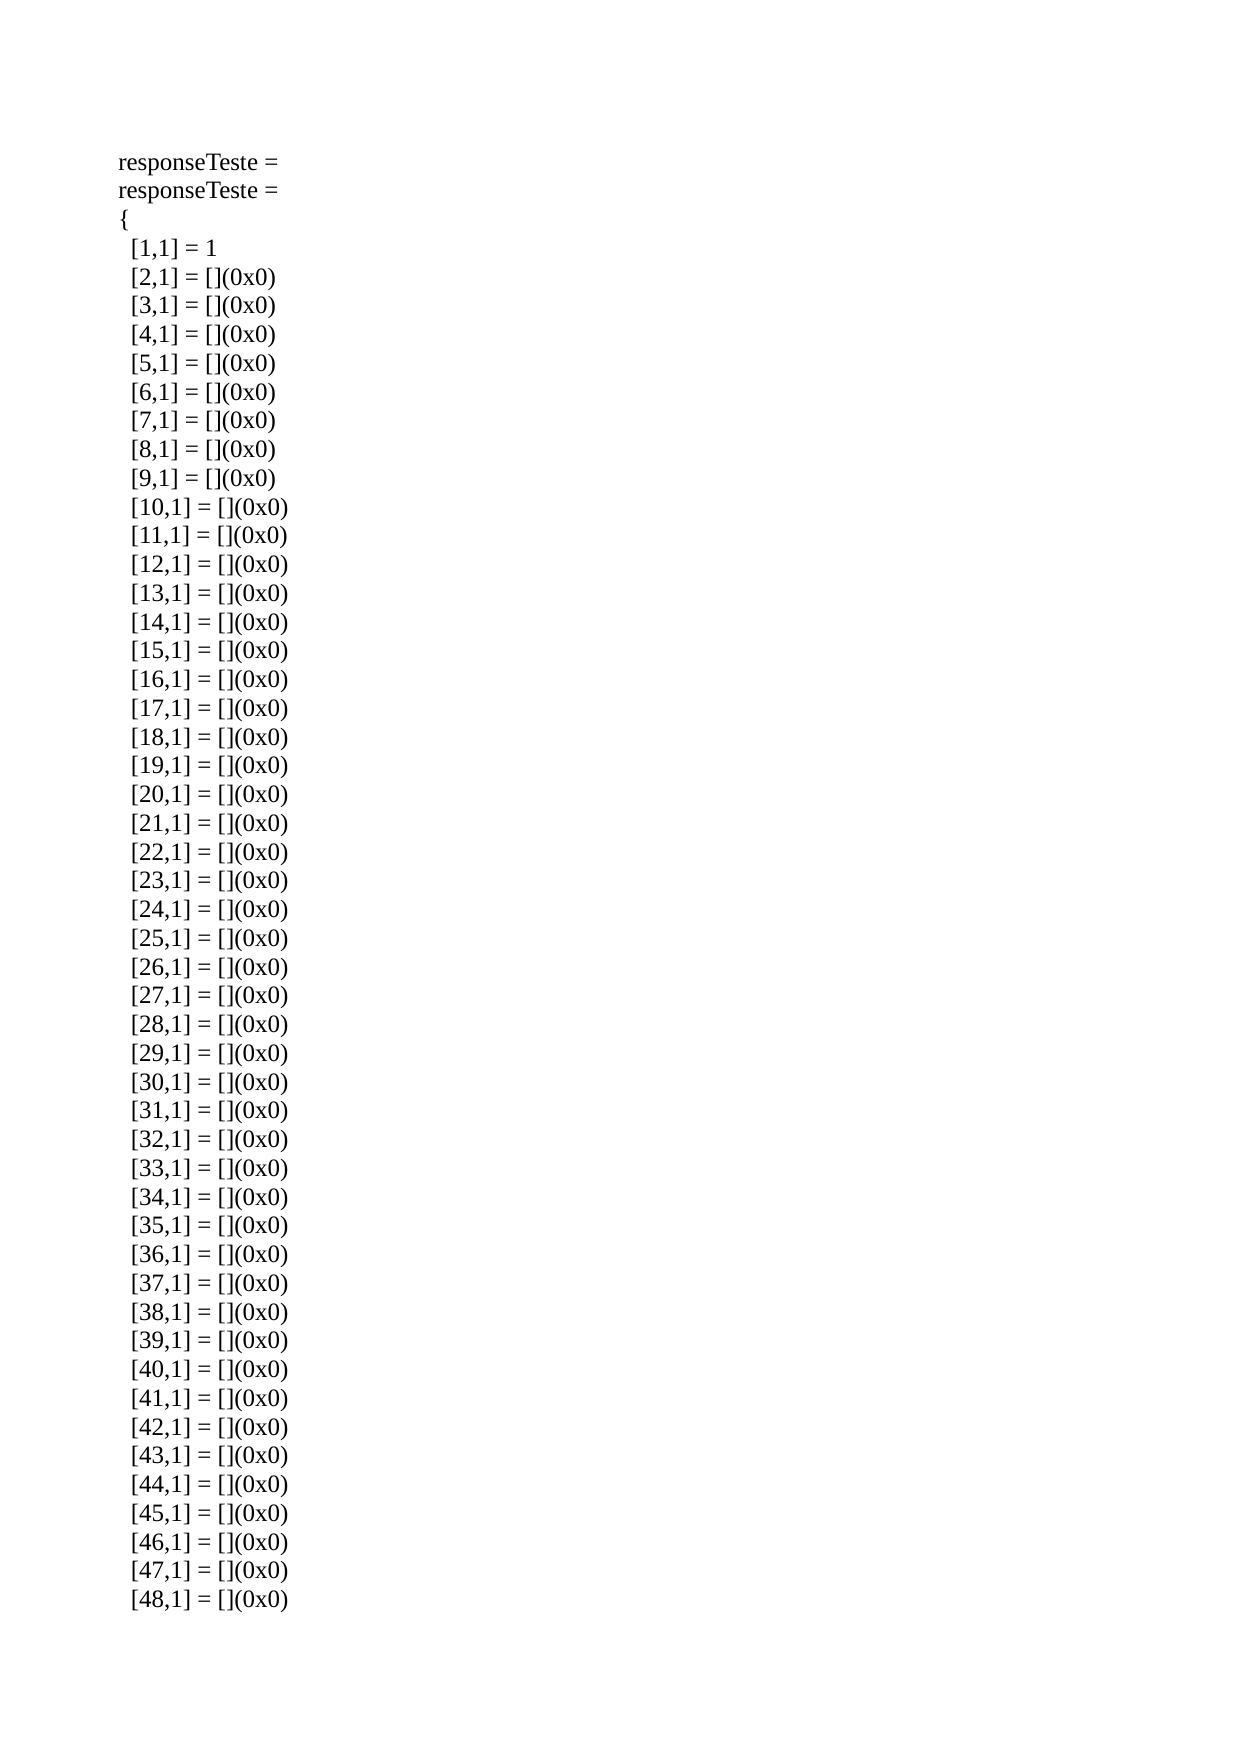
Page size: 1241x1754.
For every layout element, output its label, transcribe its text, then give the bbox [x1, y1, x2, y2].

text [29,1] = [](0x0) [118, 1038, 1122, 1067]
text [38,1] = [](0x0) [118, 1297, 1122, 1326]
text [27,1] = [](0x0) [118, 981, 1122, 1009]
text [26,1] = [](0x0) [118, 952, 1122, 981]
text [17,1] = [](0x0) [118, 693, 1122, 722]
text [6,1] = [](0x0) [118, 377, 1122, 406]
text [30,1] = [](0x0) [118, 1067, 1122, 1096]
text [46,1] = [](0x0) [118, 1527, 1122, 1556]
text [36,1] = [](0x0) [118, 1239, 1122, 1268]
text [43,1] = [](0x0) [118, 1441, 1122, 1469]
text [23,1] = [](0x0) [118, 866, 1122, 894]
text [25,1] = [](0x0) [118, 923, 1122, 952]
text responseTeste = [118, 147, 1122, 176]
text [7,1] = [](0x0) [118, 406, 1122, 434]
text [39,1] = [](0x0) [118, 1326, 1122, 1354]
text [31,1] = [](0x0) [118, 1096, 1122, 1124]
text [21,1] = [](0x0) [118, 808, 1122, 837]
text [9,1] = [](0x0) [118, 463, 1122, 492]
text [11,1] = [](0x0) [118, 521, 1122, 549]
text [37,1] = [](0x0) [118, 1268, 1122, 1297]
text [15,1] = [](0x0) [118, 636, 1122, 664]
text [16,1] = [](0x0) [118, 664, 1122, 693]
text [45,1] = [](0x0) [118, 1498, 1122, 1527]
text [13,1] = [](0x0) [118, 578, 1122, 607]
text [19,1] = [](0x0) [118, 751, 1122, 779]
text [3,1] = [](0x0) [118, 291, 1122, 319]
text [40,1] = [](0x0) [118, 1354, 1122, 1383]
text [35,1] = [](0x0) [118, 1211, 1122, 1239]
text [44,1] = [](0x0) [118, 1469, 1122, 1498]
text [5,1] = [](0x0) [118, 348, 1122, 377]
text [34,1] = [](0x0) [118, 1182, 1122, 1211]
text [4,1] = [](0x0) [118, 319, 1122, 348]
text [14,1] = [](0x0) [118, 607, 1122, 636]
text [10,1] = [](0x0) [118, 492, 1122, 521]
text [2,1] = [](0x0) [118, 262, 1122, 291]
text [47,1] = [](0x0) [118, 1556, 1122, 1584]
text [12,1] = [](0x0) [118, 549, 1122, 578]
text [41,1] = [](0x0) [118, 1383, 1122, 1412]
text [22,1] = [](0x0) [118, 837, 1122, 866]
text [8,1] = [](0x0) [118, 434, 1122, 463]
text [42,1] = [](0x0) [118, 1412, 1122, 1441]
text [48,1] = [](0x0) [118, 1584, 1122, 1613]
text [18,1] = [](0x0) [118, 722, 1122, 751]
text responseTeste = [118, 176, 1122, 204]
text [33,1] = [](0x0) [118, 1153, 1122, 1182]
text [1,1] = 1 [118, 233, 1122, 262]
text [20,1] = [](0x0) [118, 779, 1122, 808]
text [32,1] = [](0x0) [118, 1124, 1122, 1153]
text [24,1] = [](0x0) [118, 894, 1122, 923]
text [28,1] = [](0x0) [118, 1009, 1122, 1038]
text { [118, 204, 1122, 233]
